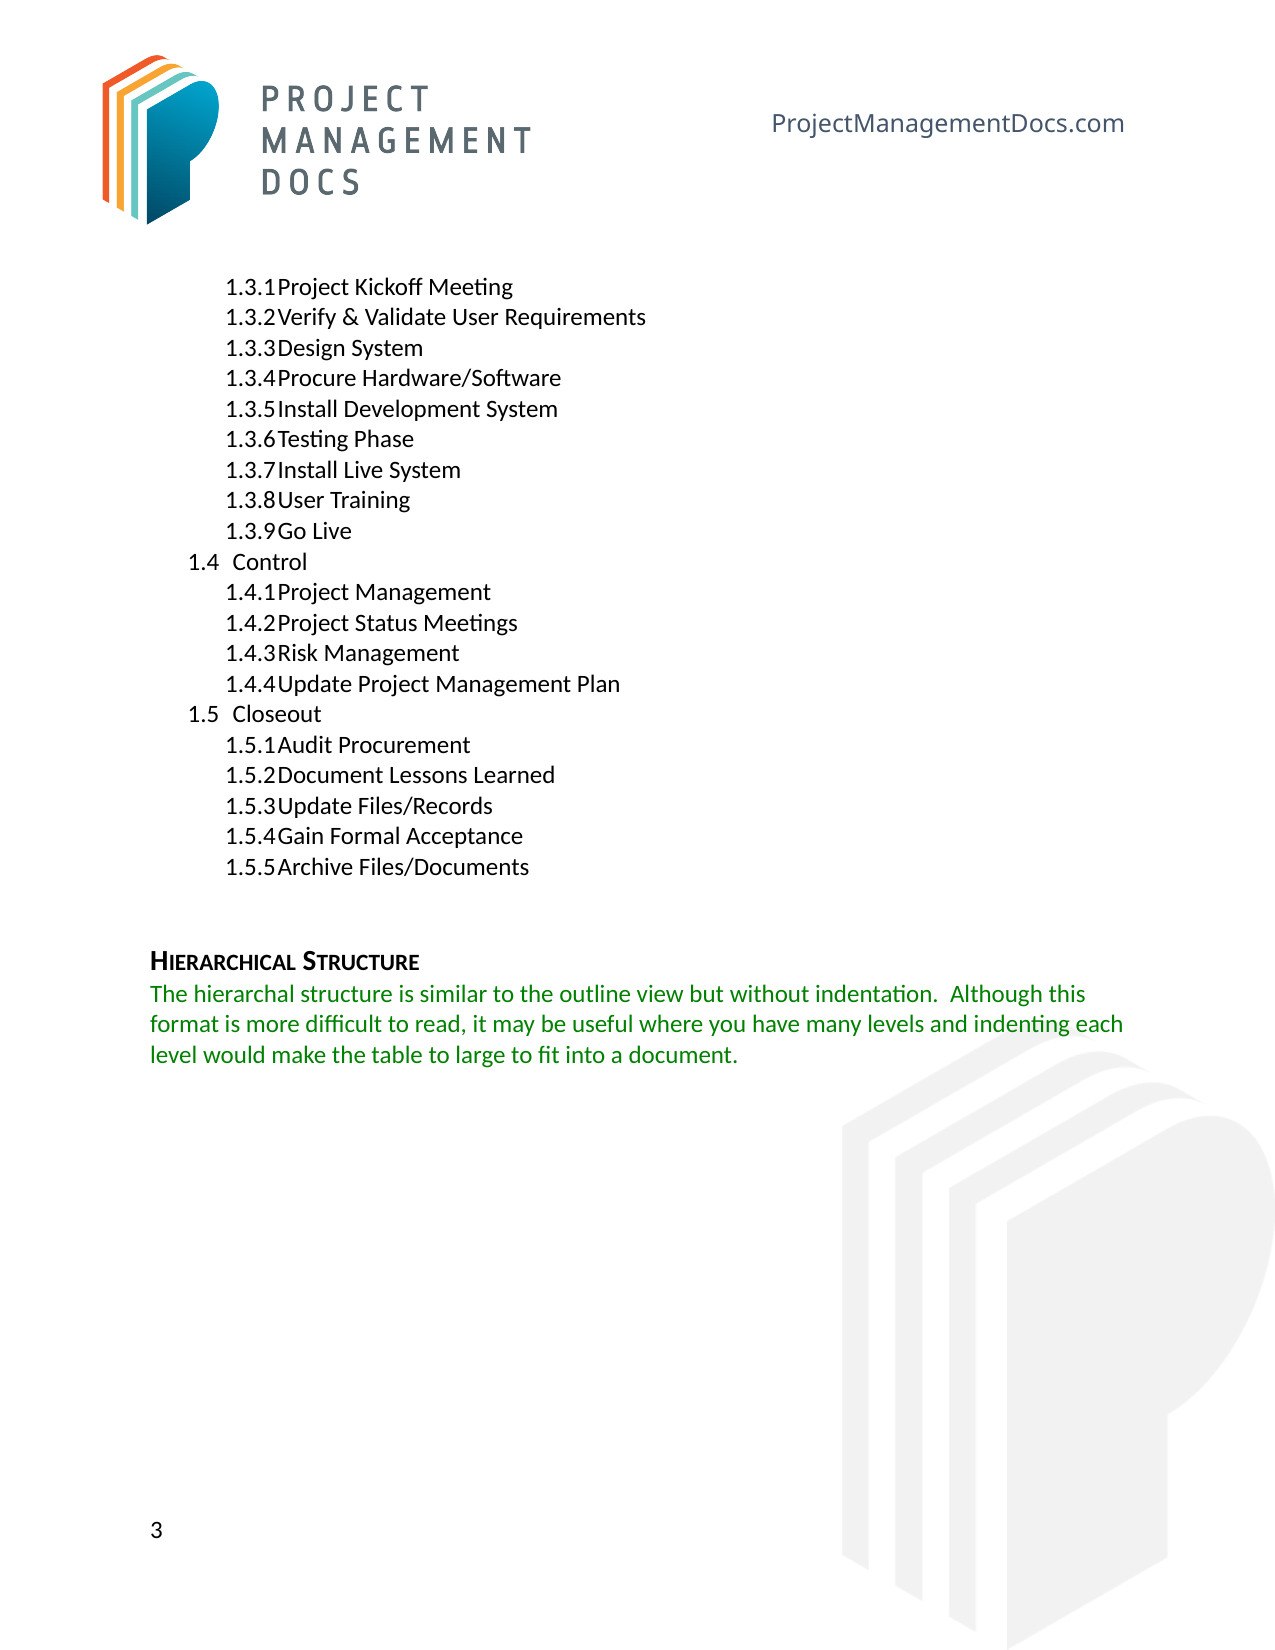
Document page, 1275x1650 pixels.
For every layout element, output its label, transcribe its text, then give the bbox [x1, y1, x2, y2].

list Go Live [225, 515, 1125, 546]
list Risk Management [225, 637, 1125, 668]
list Project Management [225, 576, 1125, 607]
picture [102, 55, 531, 225]
list Procure Hardware/Software [225, 362, 1125, 393]
list Update Files/Records [225, 790, 1125, 820]
list Audit Procurement [225, 729, 1125, 759]
list Project Kickoff Meeting [225, 271, 1125, 301]
list Verify & Validate User Requirements [225, 301, 1125, 332]
list Testing Phase [225, 423, 1125, 454]
picture [841, 1021, 1275, 1650]
list Design System [225, 332, 1125, 362]
list User Training [225, 484, 1125, 515]
list Gain Formal Acceptance [225, 820, 1125, 851]
list Update Project Management Plan [225, 668, 1125, 698]
list Document Lessons Learned [225, 759, 1125, 790]
text The hierarchal structure is similar to the outline view but without indentation. Although this format is more difficult to read, it may be useful where you have many levels and indenting each level would make the table to large to fit into a document. [150, 978, 1125, 1069]
list Install Live System [225, 454, 1125, 484]
list Archive Files/Documents [225, 851, 1125, 881]
list Install Development System [225, 393, 1125, 423]
list Control [187, 546, 1125, 576]
list Project Status Meetings [225, 607, 1125, 637]
subtitle Hierarchical Structure [150, 942, 1125, 978]
list Closeout [187, 698, 1125, 729]
